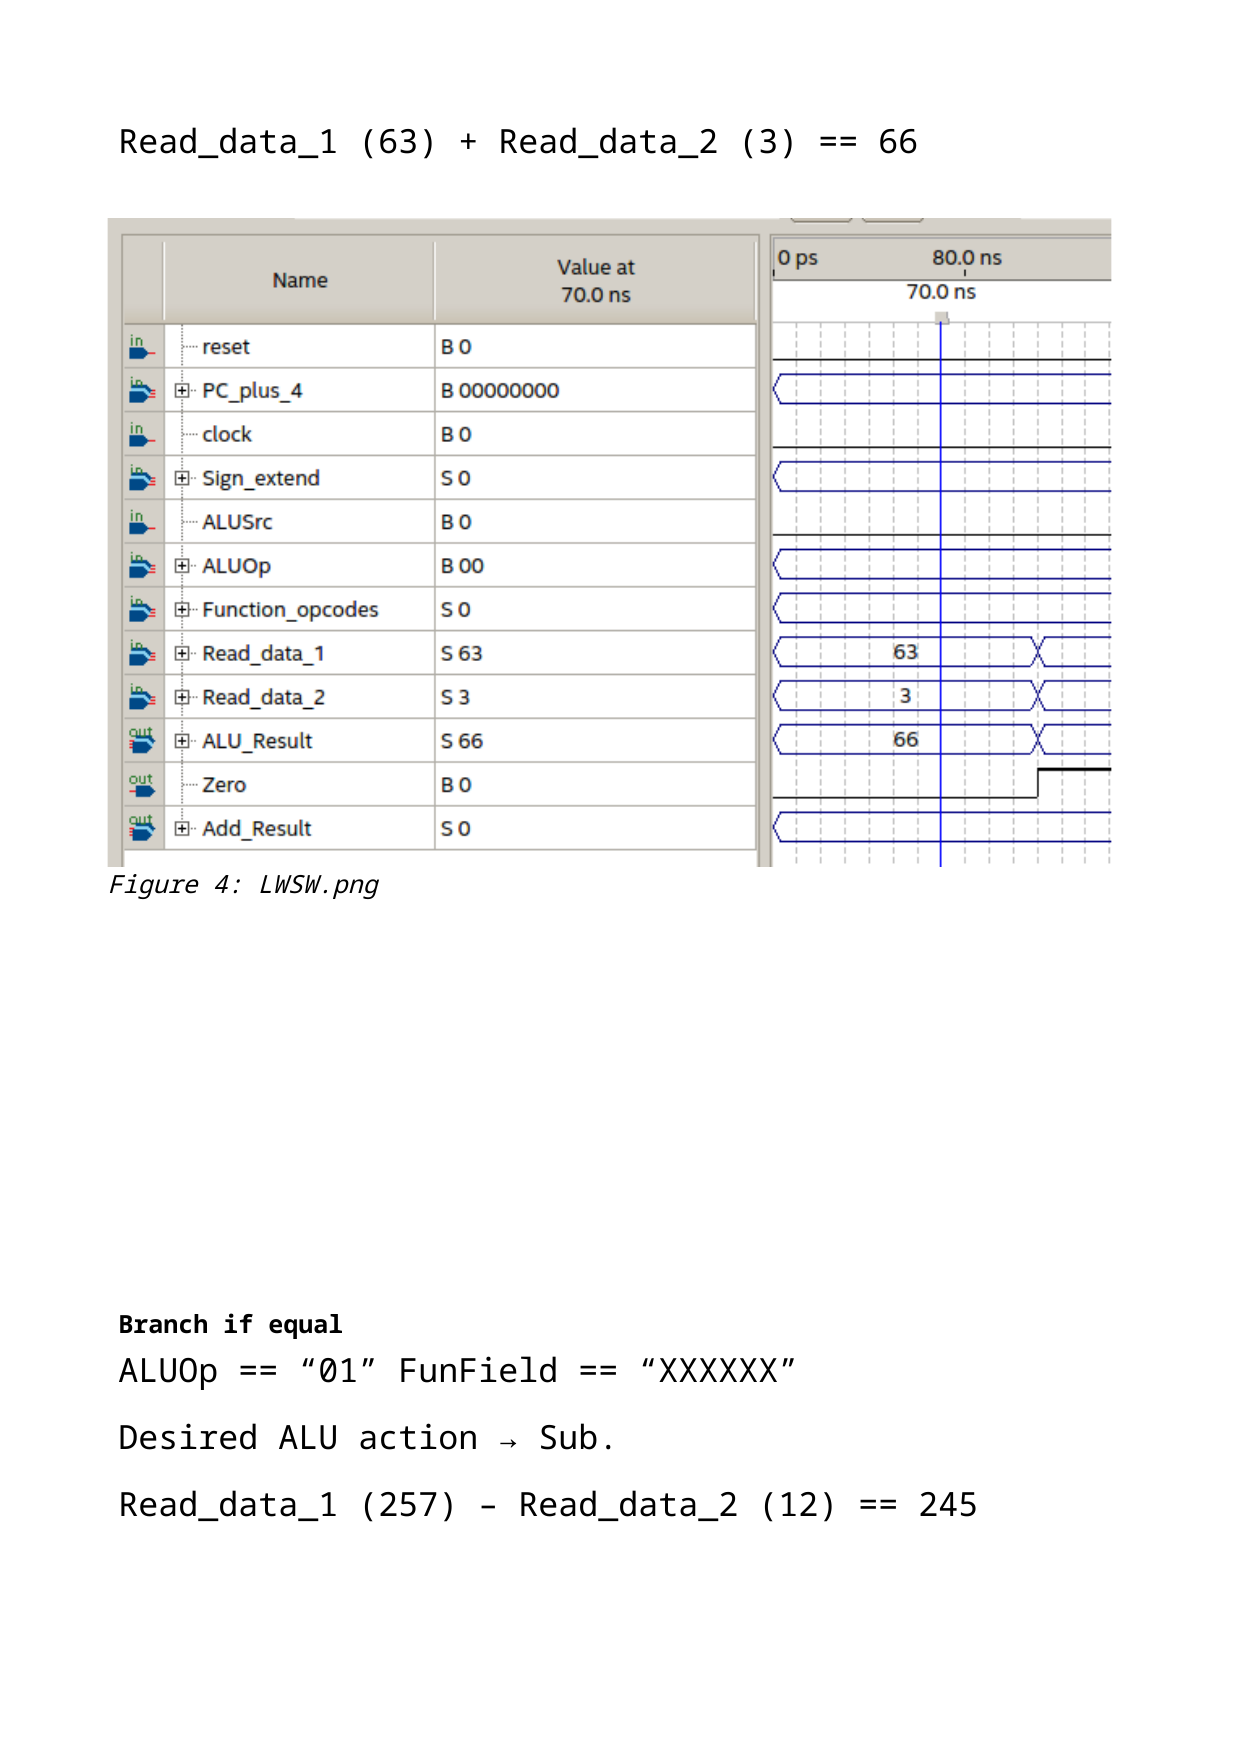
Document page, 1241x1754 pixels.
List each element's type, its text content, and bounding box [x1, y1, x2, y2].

text Read_data_1 (63) + Read_data_2 (3) == 66 [118, 118, 1122, 163]
picture [107, 218, 1112, 867]
subtitle Branch if equal [118, 1306, 1122, 1341]
text [107, 206, 1111, 218]
text Read_data_1 (257) – Read_data_2 (12) == 245 [118, 1480, 1122, 1526]
text Desired ALU action → Sub. [118, 1413, 1122, 1459]
text Figure 4: LWSW.png [107, 867, 1111, 901]
text ALUOp == “01” FunField == “XXXXXX” [118, 1347, 1122, 1392]
